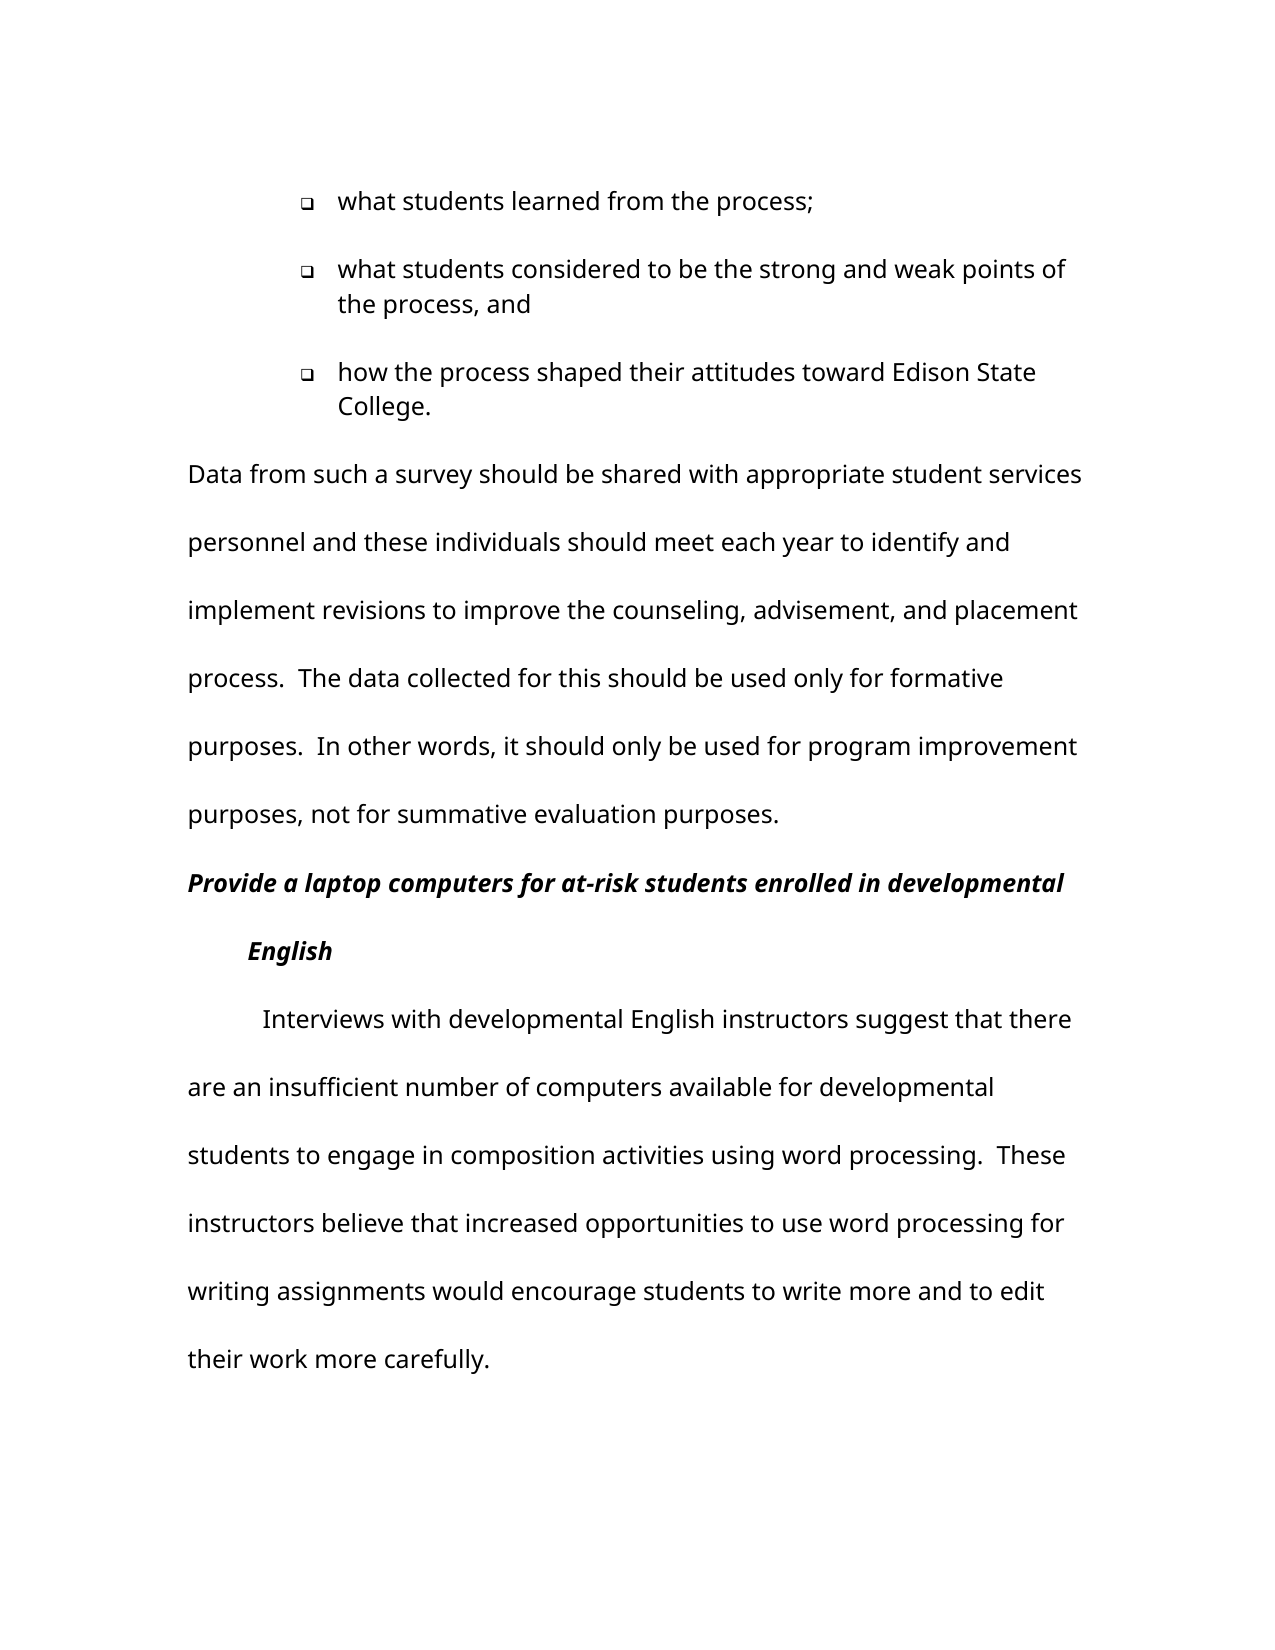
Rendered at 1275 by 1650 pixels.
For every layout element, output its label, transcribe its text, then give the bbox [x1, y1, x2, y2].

text Interviews with developmental English instructors suggest that there are an insufficient number of computers available for developmental students to engage in composition activities using word processing. These instructors believe that increased opportunities to use word processing for writing assignments would encourage students to write more and to edit their work more carefully. [187, 1002, 1087, 1376]
list how the process shaped their attitudes toward Edison State College. [300, 354, 1087, 422]
subtitle Provide a laptop computers for at-risk students enrolled in developmental English [187, 865, 1087, 967]
text Data from such a survey should be shared with appropriate student services personnel and these individuals should meet each year to identify and implement revisions to improve the counseling, advisement, and placement process. The data collected for this should be used only for formative purposes. In other words, it should only be used for program improvement purposes, not for summative evaluation purposes. [187, 457, 1087, 831]
list what students learned from the process; [300, 184, 1087, 218]
list what students considered to be the strong and weak points of the process, and [300, 252, 1087, 320]
